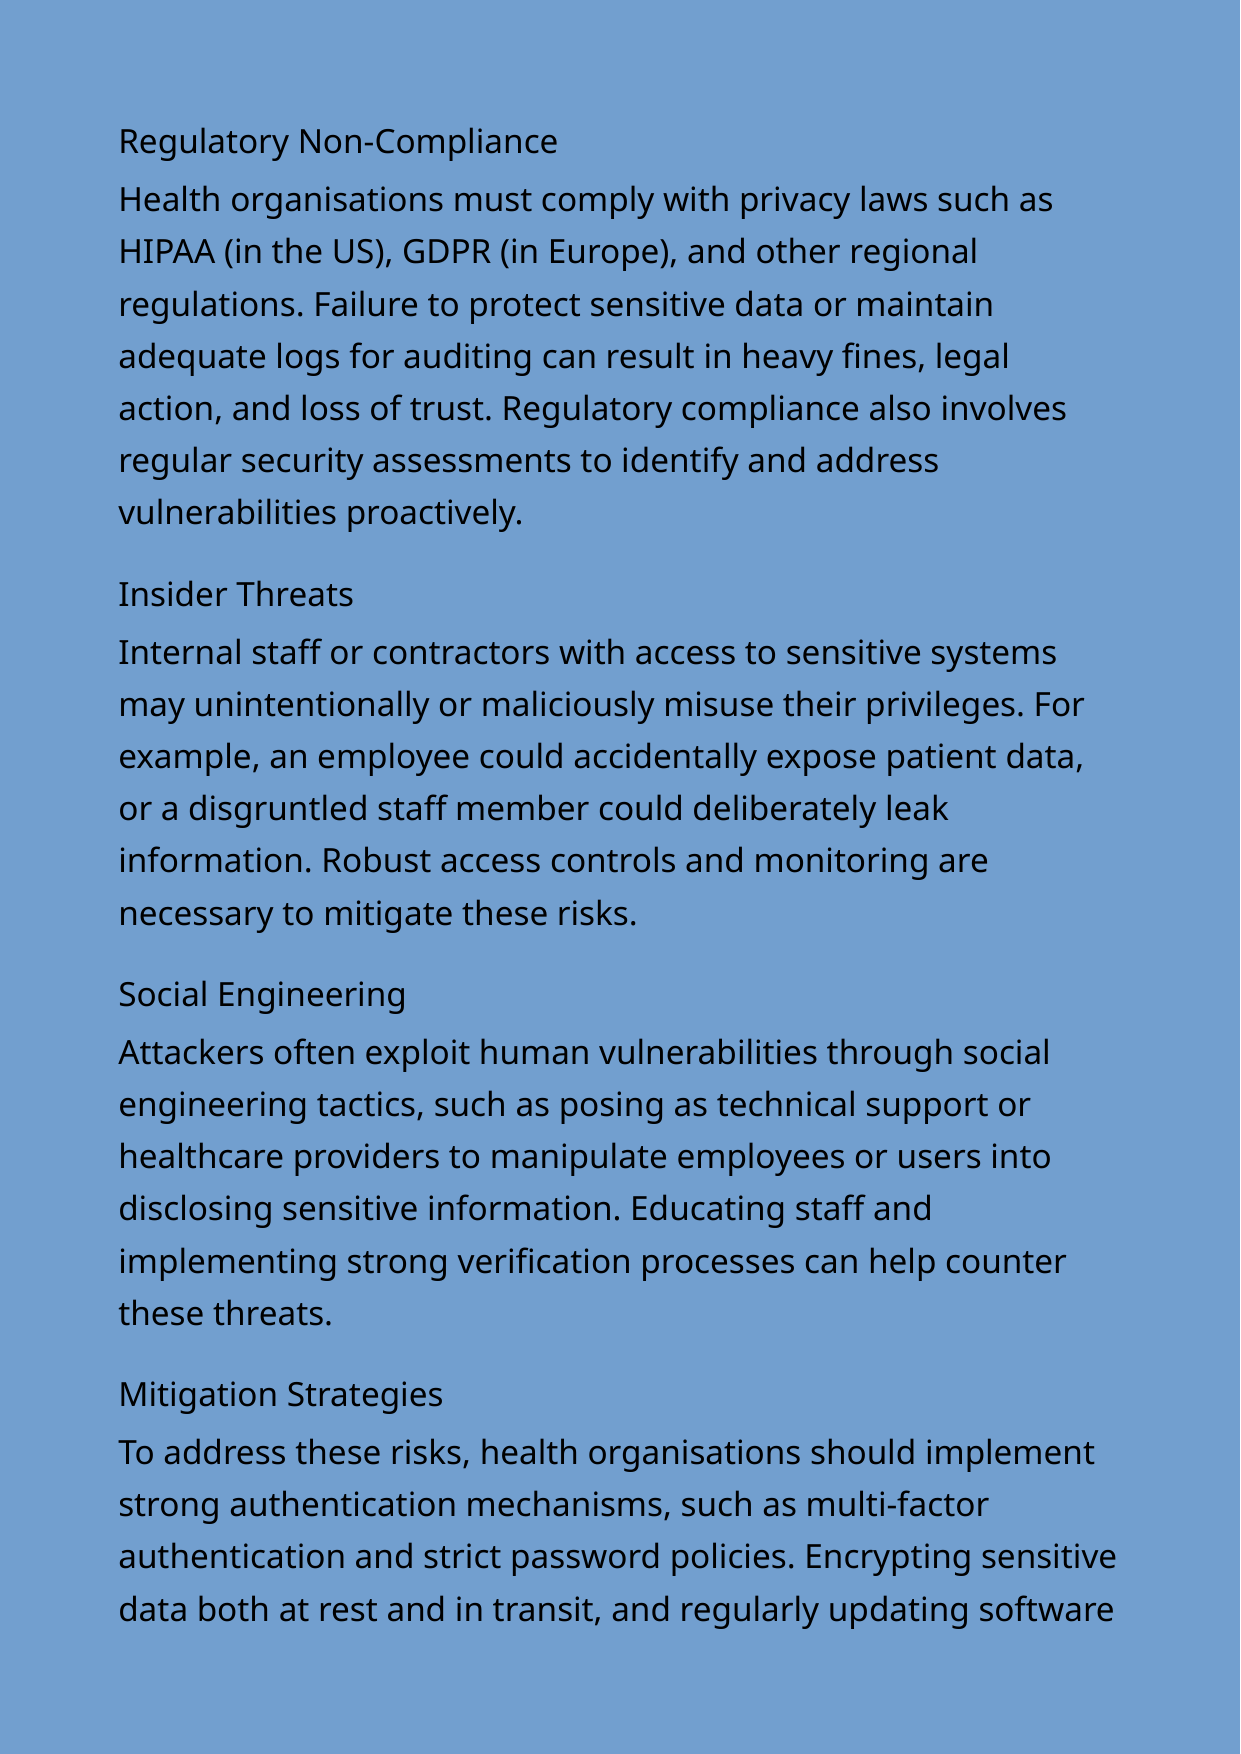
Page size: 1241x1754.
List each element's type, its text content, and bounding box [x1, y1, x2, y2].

subtitle Mitigation Strategies [118, 1371, 1122, 1416]
subtitle Regulatory Non-Compliance [118, 118, 1122, 163]
subtitle Insider Threats [118, 571, 1122, 616]
text To address these risks, health organisations should implement strong authentication mechanisms, such as multi-factor authentication and strict password policies. Encrypting sensitive data both at rest and in transit, and regularly updating software [118, 1429, 1122, 1631]
text Attackers often exploit human vulnerabilities through social engineering tactics, such as posing as technical support or healthcare providers to manipulate employees or users into disclosing sensitive information. Educating staff and implementing strong verification processes can help counter these threats. [118, 1029, 1122, 1335]
text Internal staff or contractors with access to sensitive systems may unintentionally or maliciously misuse their privileges. For example, an employee could accidentally expose patient data, or a disgruntled staff member could deliberately leak information. Robust access controls and monitoring are necessary to mitigate these risks. [118, 628, 1122, 935]
subtitle Social Engineering [118, 971, 1122, 1016]
text Health organisations must comply with privacy laws such as HIPAA (in the US), GDPR (in Europe), and other regional regulations. Failure to protect sensitive data or maintain adequate logs for auditing can result in heavy fines, legal action, and loss of trust. Regulatory compliance also involves regular security assessments to identify and address vulnerabilities proactively. [118, 176, 1122, 534]
